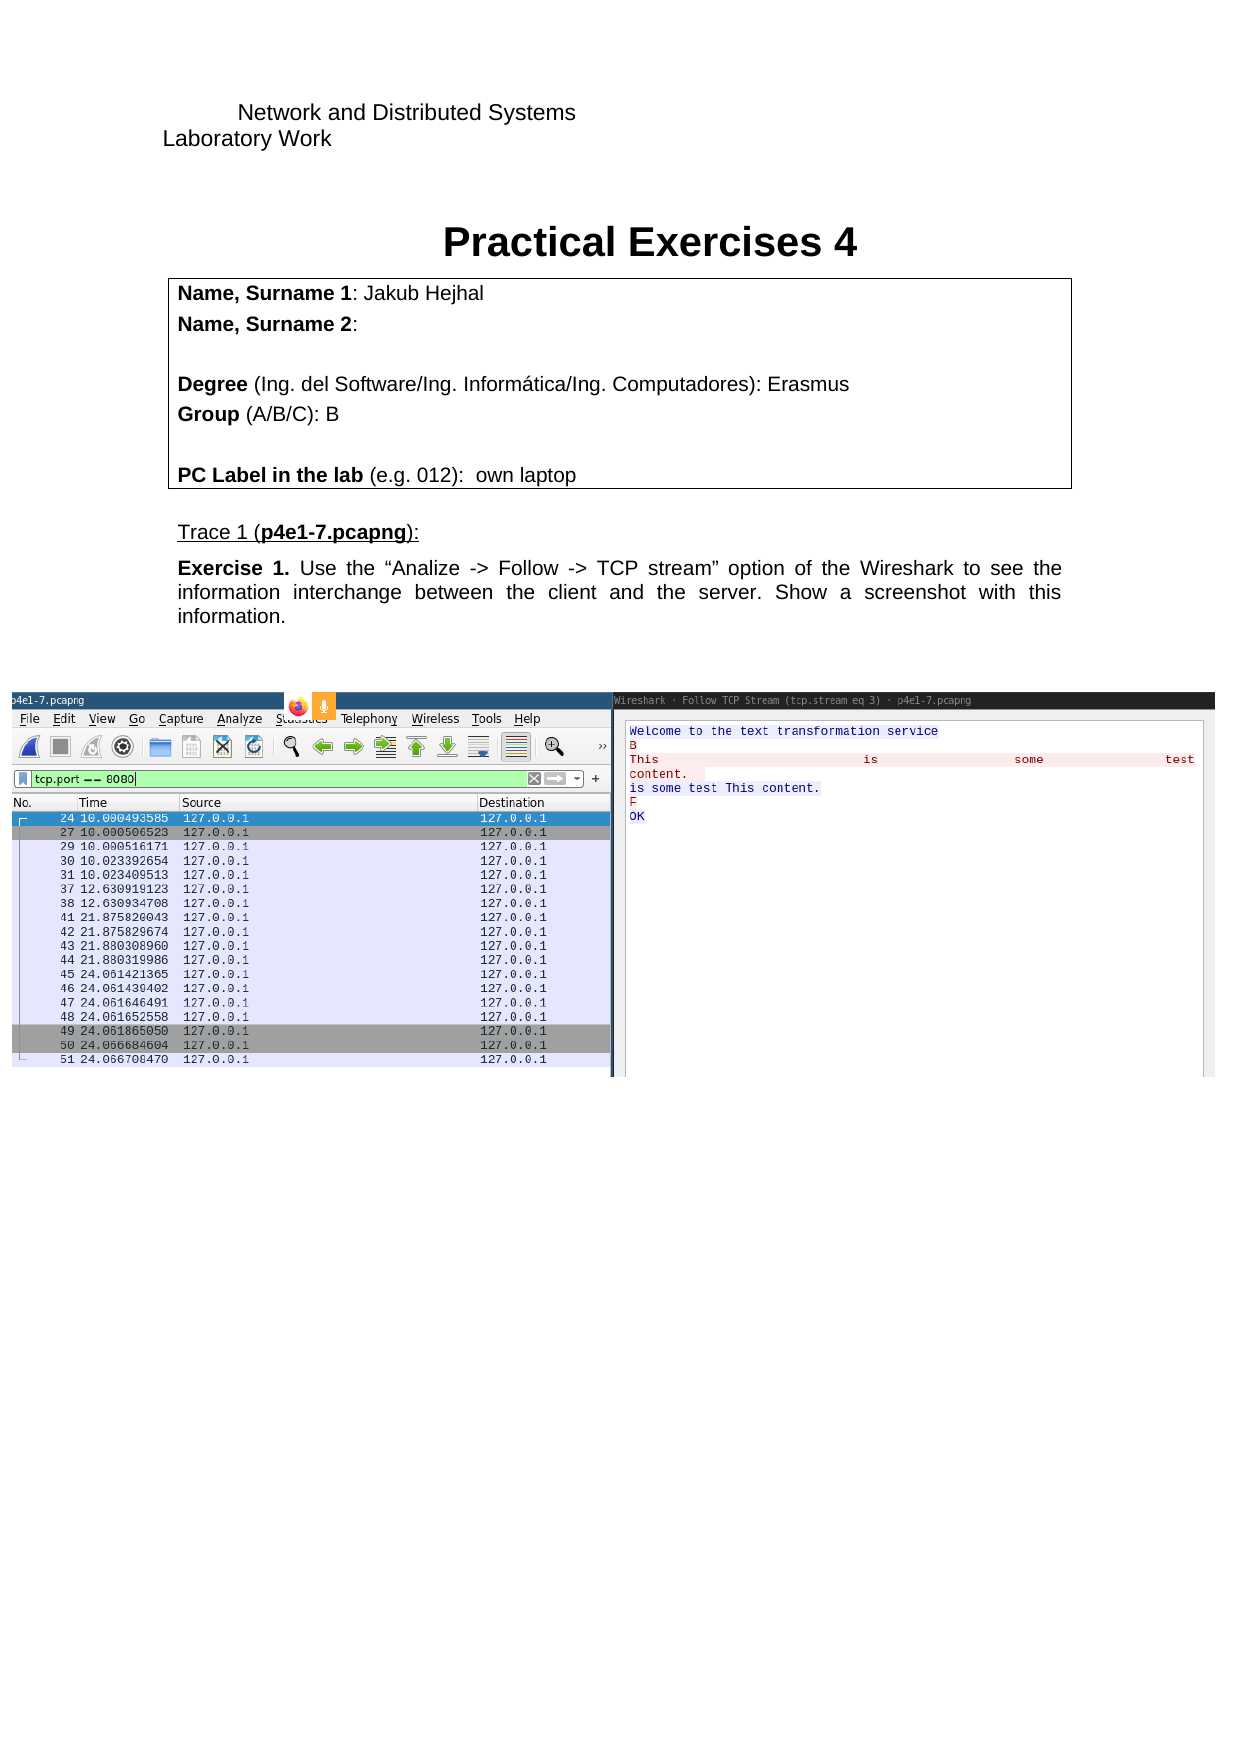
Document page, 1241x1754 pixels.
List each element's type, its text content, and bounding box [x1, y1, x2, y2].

text Degree (Ing. del Software/Ing. Informática/Ing. Computadores): Erasmus [169, 369, 1071, 396]
text Trace 1 (p4e1-7.pcapng): [177, 520, 1063, 544]
text Name, Surname 1: Jakub Hejhal [169, 279, 1071, 305]
text Group (A/B/C): B [169, 399, 1071, 426]
text Exercise 1. Use the “Analize -> Follow -> TCP stream” option of the Wireshark to see the information interchange between the client and the server. Show a screenshot with this information. [177, 556, 1063, 628]
subtitle Practical Exercises 4 [162, 218, 1063, 266]
text Name, Surname 2: [169, 308, 1071, 335]
text PC Label in the lab (e.g. 012): own laptop [169, 459, 1071, 488]
picture [12, 692, 1215, 1077]
